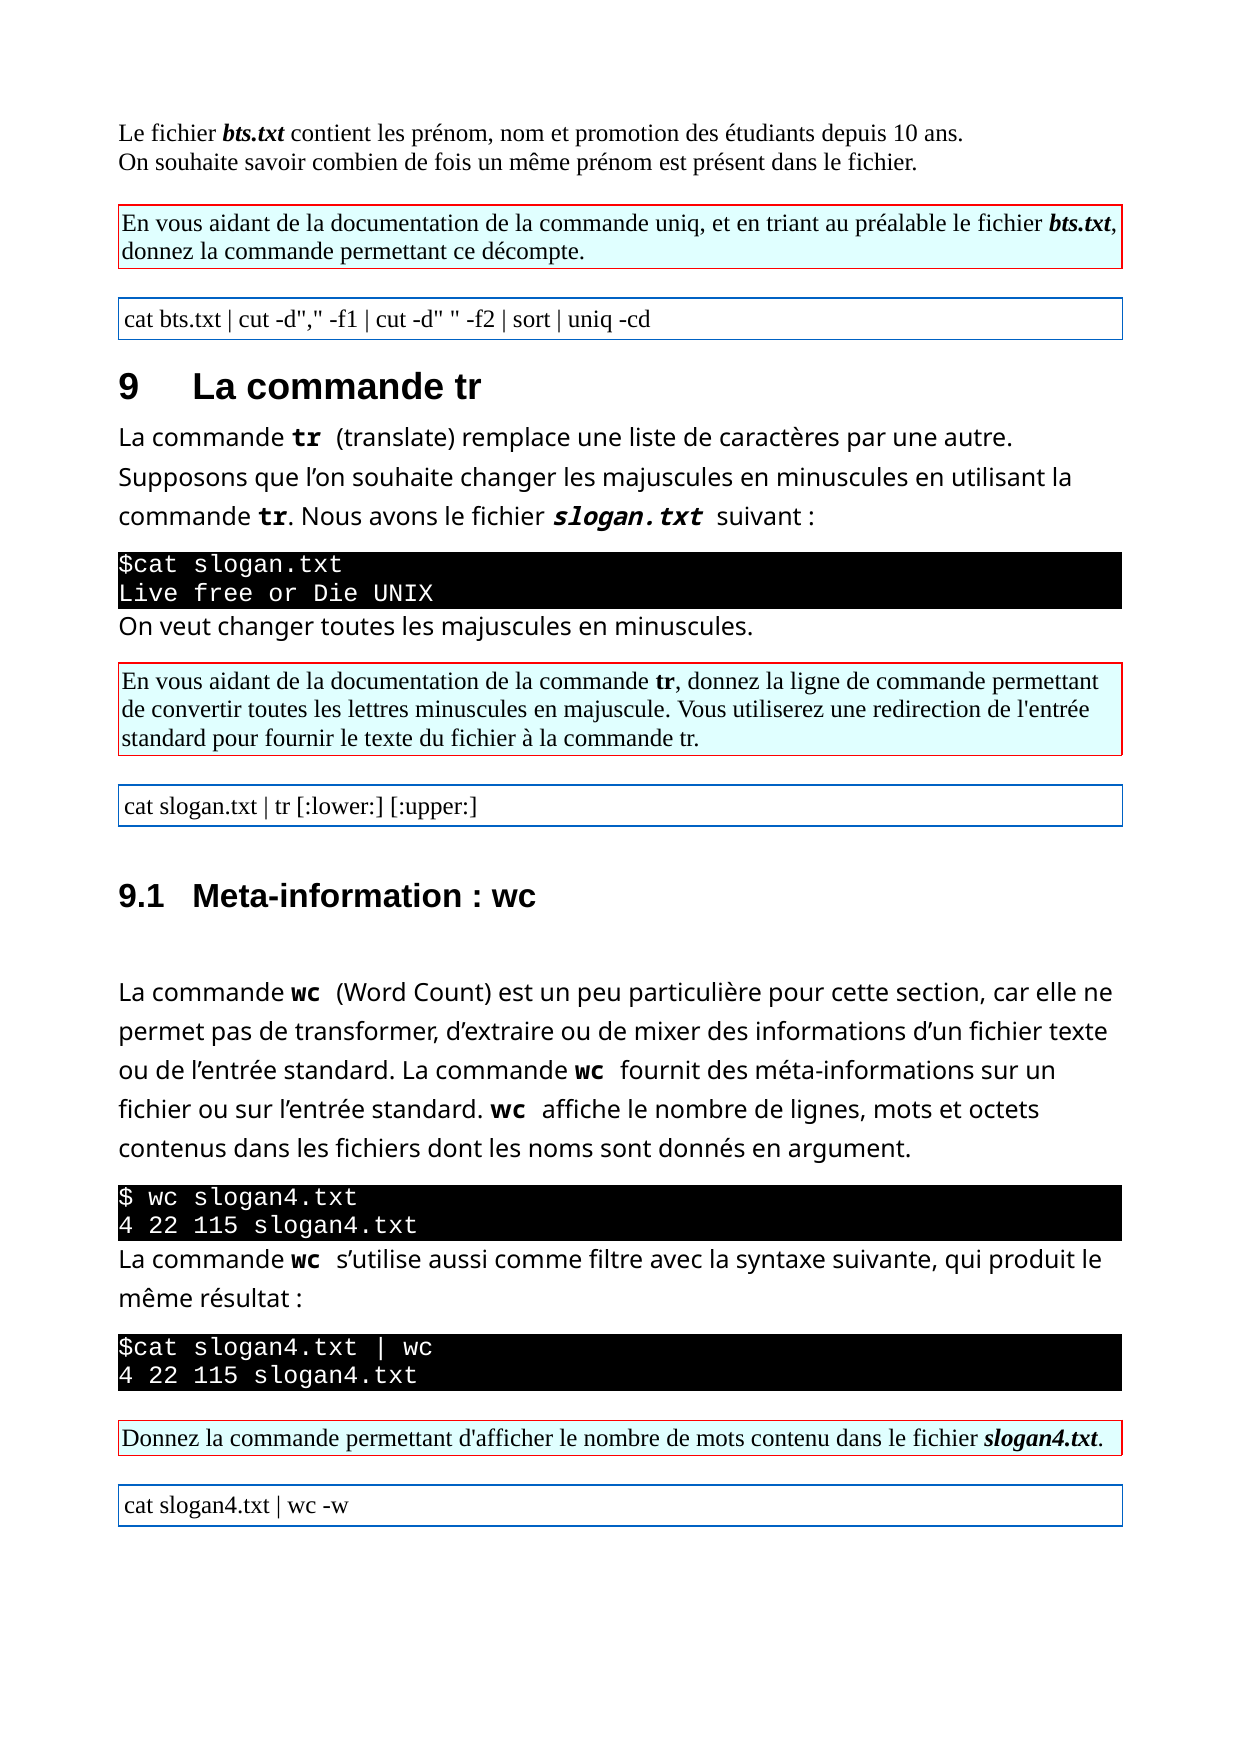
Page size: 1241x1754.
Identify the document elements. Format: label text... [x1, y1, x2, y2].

text La commande wc s’utilise aussi comme filtre avec la syntaxe suivante, qui produit le même résultat : [118, 1241, 1122, 1315]
text Le fichier bts.txt contient les prénom, nom et promotion des étudiants depuis 10 ans. [118, 118, 1122, 147]
text $cat slogan.txt Live free or Die UNIX [118, 552, 1122, 609]
text Donnez la commande permettant d'afficher le nombre de mots contenu dans le fichier slogan4.txt. [119, 1421, 1121, 1455]
text $ wc slogan4.txt [118, 1185, 1122, 1213]
text La commande wc (Word Count) est un peu particulière pour cette section, car elle ne permet pas de transformer, d’extraire ou de mixer des informations d’un fichier texte ou de l’entrée standard. La commande wc fournit des méta-informations sur un fichier ou sur l’entrée standard. wc affiche le nombre de lignes, mots et octets contenus dans les fichiers dont les noms sont donnés en argument. [118, 974, 1122, 1165]
text On veut changer toutes les majuscules en minuscules. [118, 609, 1122, 643]
subtitle Meta-information : wc [118, 876, 1122, 914]
text En vous aidant de la documentation de la commande tr, donnez la ligne de commande permettant de convertir toutes les lettres minuscules en majuscule. Vous utiliserez une redirection de l'entrée standard pour fournir le texte du fichier à la commande tr. [119, 664, 1121, 755]
text La commande tr (translate) remplace une liste de caractères par une autre. Supposons que l’on souhaite changer les majuscules en minuscules en utilisant la commande tr. Nous avons le fichier slogan.txt suivant : [118, 420, 1122, 532]
table_header cat slogan.txt | tr [:lower:] [:upper:] [119, 786, 1122, 825]
text $cat slogan4.txt | wc [118, 1334, 1122, 1363]
subtitle La commande tr [118, 364, 1122, 407]
table_header cat bts.txt | cut -d"," -f1 | cut -d" " -f2 | sort | uniq -cd [119, 299, 1122, 338]
text En vous aidant de la documentation de la commande uniq, et en triant au préalable le fichier bts.txt, donnez la commande permettant ce décompte. [119, 206, 1121, 268]
text 4 22 115 slogan4.txt [118, 1213, 1122, 1241]
text 4 22 115 slogan4.txt [118, 1363, 1122, 1391]
text On souhaite savoir combien de fois un même prénom est présent dans le fichier. [118, 147, 1122, 176]
table_header cat slogan4.txt | wc -w [119, 1486, 1122, 1525]
